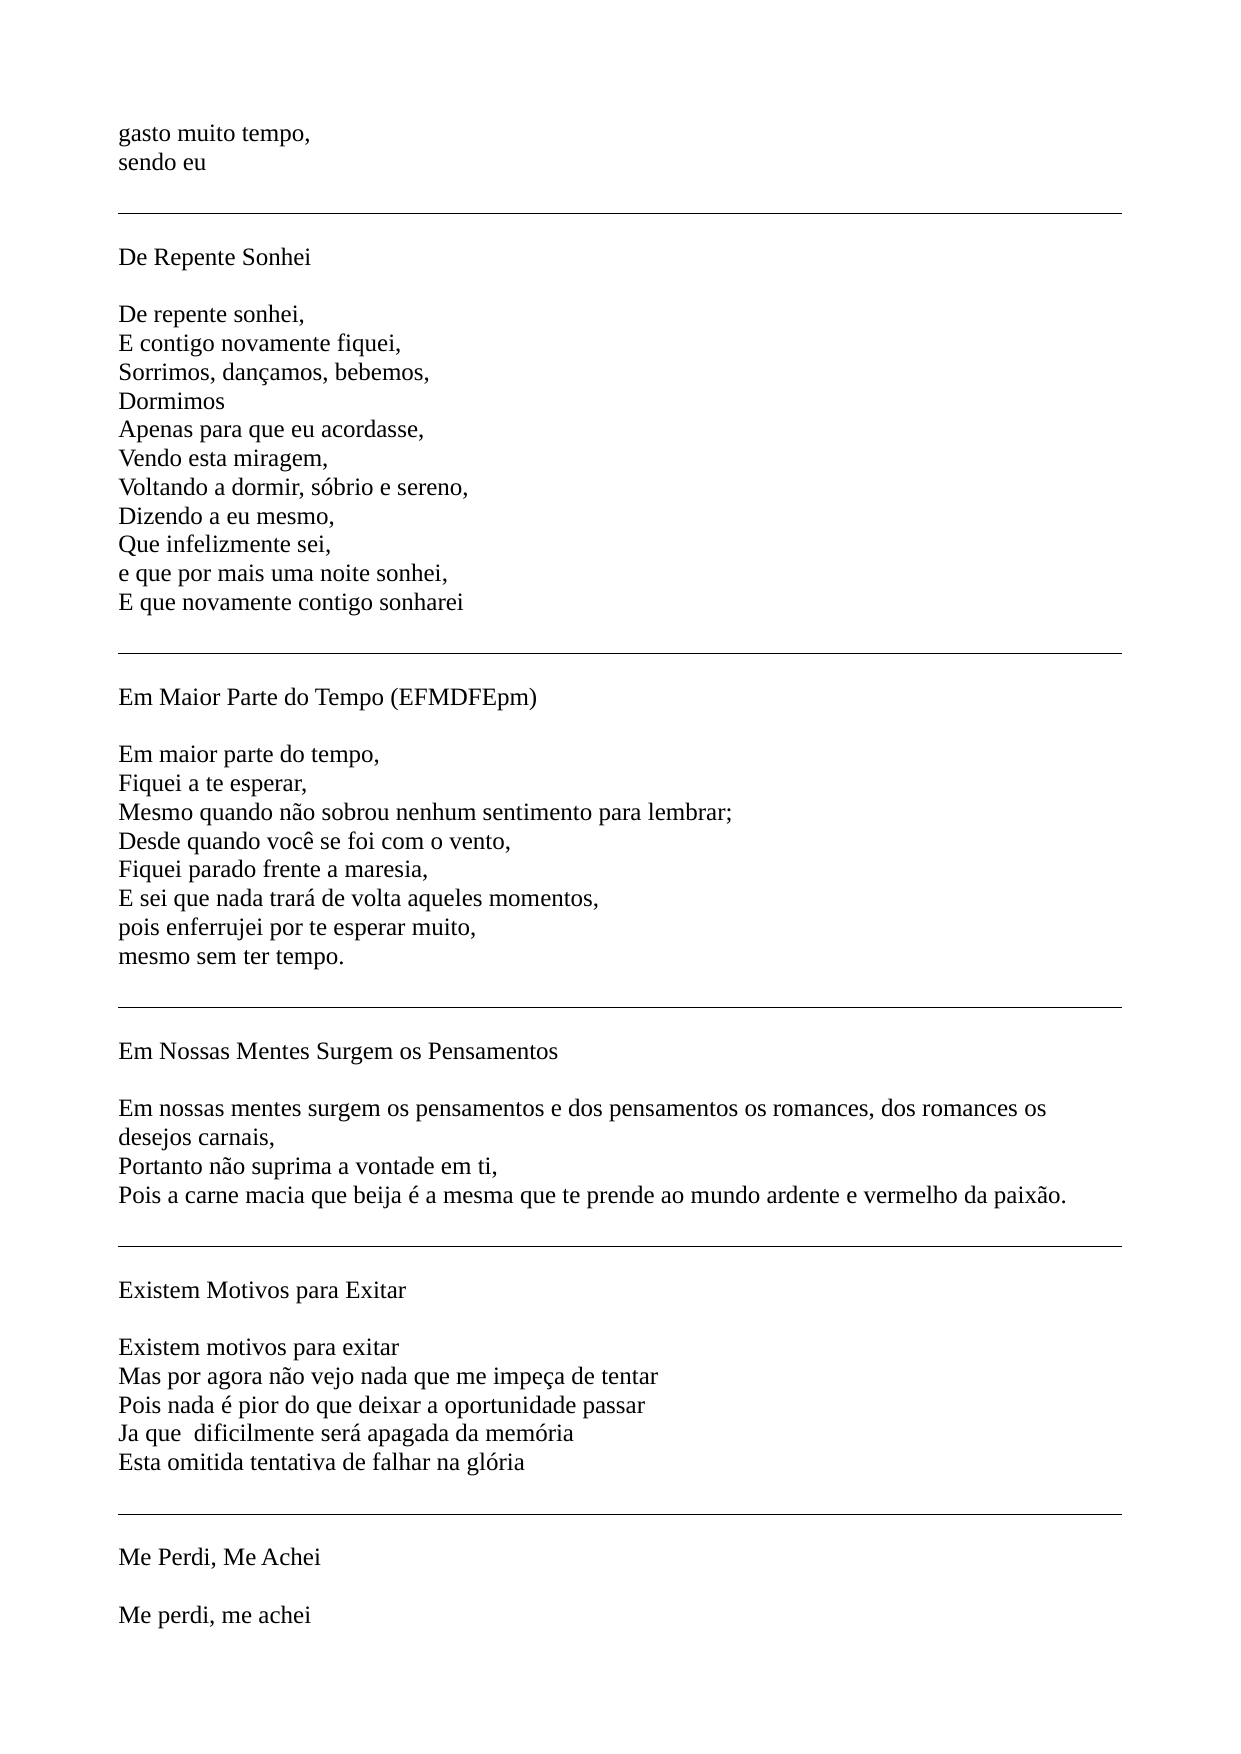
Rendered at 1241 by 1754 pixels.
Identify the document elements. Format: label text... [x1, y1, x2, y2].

text Em Nossas Mentes Surgem os Pensamentos [118, 1036, 1122, 1065]
text Existem Motivos para Exitar [118, 1275, 1122, 1303]
text E contigo novamente fiquei, [118, 328, 1122, 357]
text gasto muito tempo, [118, 118, 1122, 147]
text Sorrimos, dançamos, bebemos, [118, 357, 1122, 386]
text Existem motivos para exitar [118, 1332, 1122, 1361]
text Esta omitida tentativa de falhar na glória [118, 1447, 1122, 1476]
text Portanto não suprima a vontade em ti, [118, 1151, 1122, 1180]
text Que infelizmente sei, [118, 529, 1122, 558]
text De Repente Sonhei [118, 242, 1122, 271]
text E sei que nada trará de volta aqueles momentos, [118, 883, 1122, 912]
text Fiquei parado frente a maresia, [118, 854, 1122, 883]
text mesmo sem ter tempo. [118, 941, 1122, 969]
text Dormimos [118, 386, 1122, 414]
text E que novamente contigo sonharei [118, 587, 1122, 616]
text Em maior parte do tempo, [118, 739, 1122, 768]
text Pois nada é pior do que deixar a oportunidade passar [118, 1390, 1122, 1418]
text Me perdi, me achei [118, 1600, 1122, 1629]
text sendo eu [118, 147, 1122, 176]
text Em Maior Parte do Tempo (EFMDFEpm) [118, 682, 1122, 711]
text Fiquei a te esperar, [118, 768, 1122, 797]
text pois enferrujei por te esperar muito, [118, 912, 1122, 941]
text Ja que dificilmente será apagada da memória [118, 1418, 1122, 1447]
text Mas por agora não vejo nada que me impeça de tentar [118, 1361, 1122, 1390]
text Voltando a dormir, sóbrio e sereno, [118, 472, 1122, 501]
text Apenas para que eu acordasse, [118, 414, 1122, 443]
text Mesmo quando não sobrou nenhum sentimento para lembrar; [118, 797, 1122, 826]
text e que por mais uma noite sonhei, [118, 558, 1122, 587]
text De repente sonhei, [118, 299, 1122, 328]
text Desde quando você se foi com o vento, [118, 826, 1122, 854]
text Dizendo a eu mesmo, [118, 501, 1122, 529]
text Me Perdi, Me Achei [118, 1542, 1122, 1571]
text Pois a carne macia que beija é a mesma que te prende ao mundo ardente e vermelho da paixão. [118, 1180, 1122, 1208]
text Em nossas mentes surgem os pensamentos e dos pensamentos os romances, dos romances os desejos carnais, [118, 1093, 1122, 1151]
text Vendo esta miragem, [118, 443, 1122, 472]
